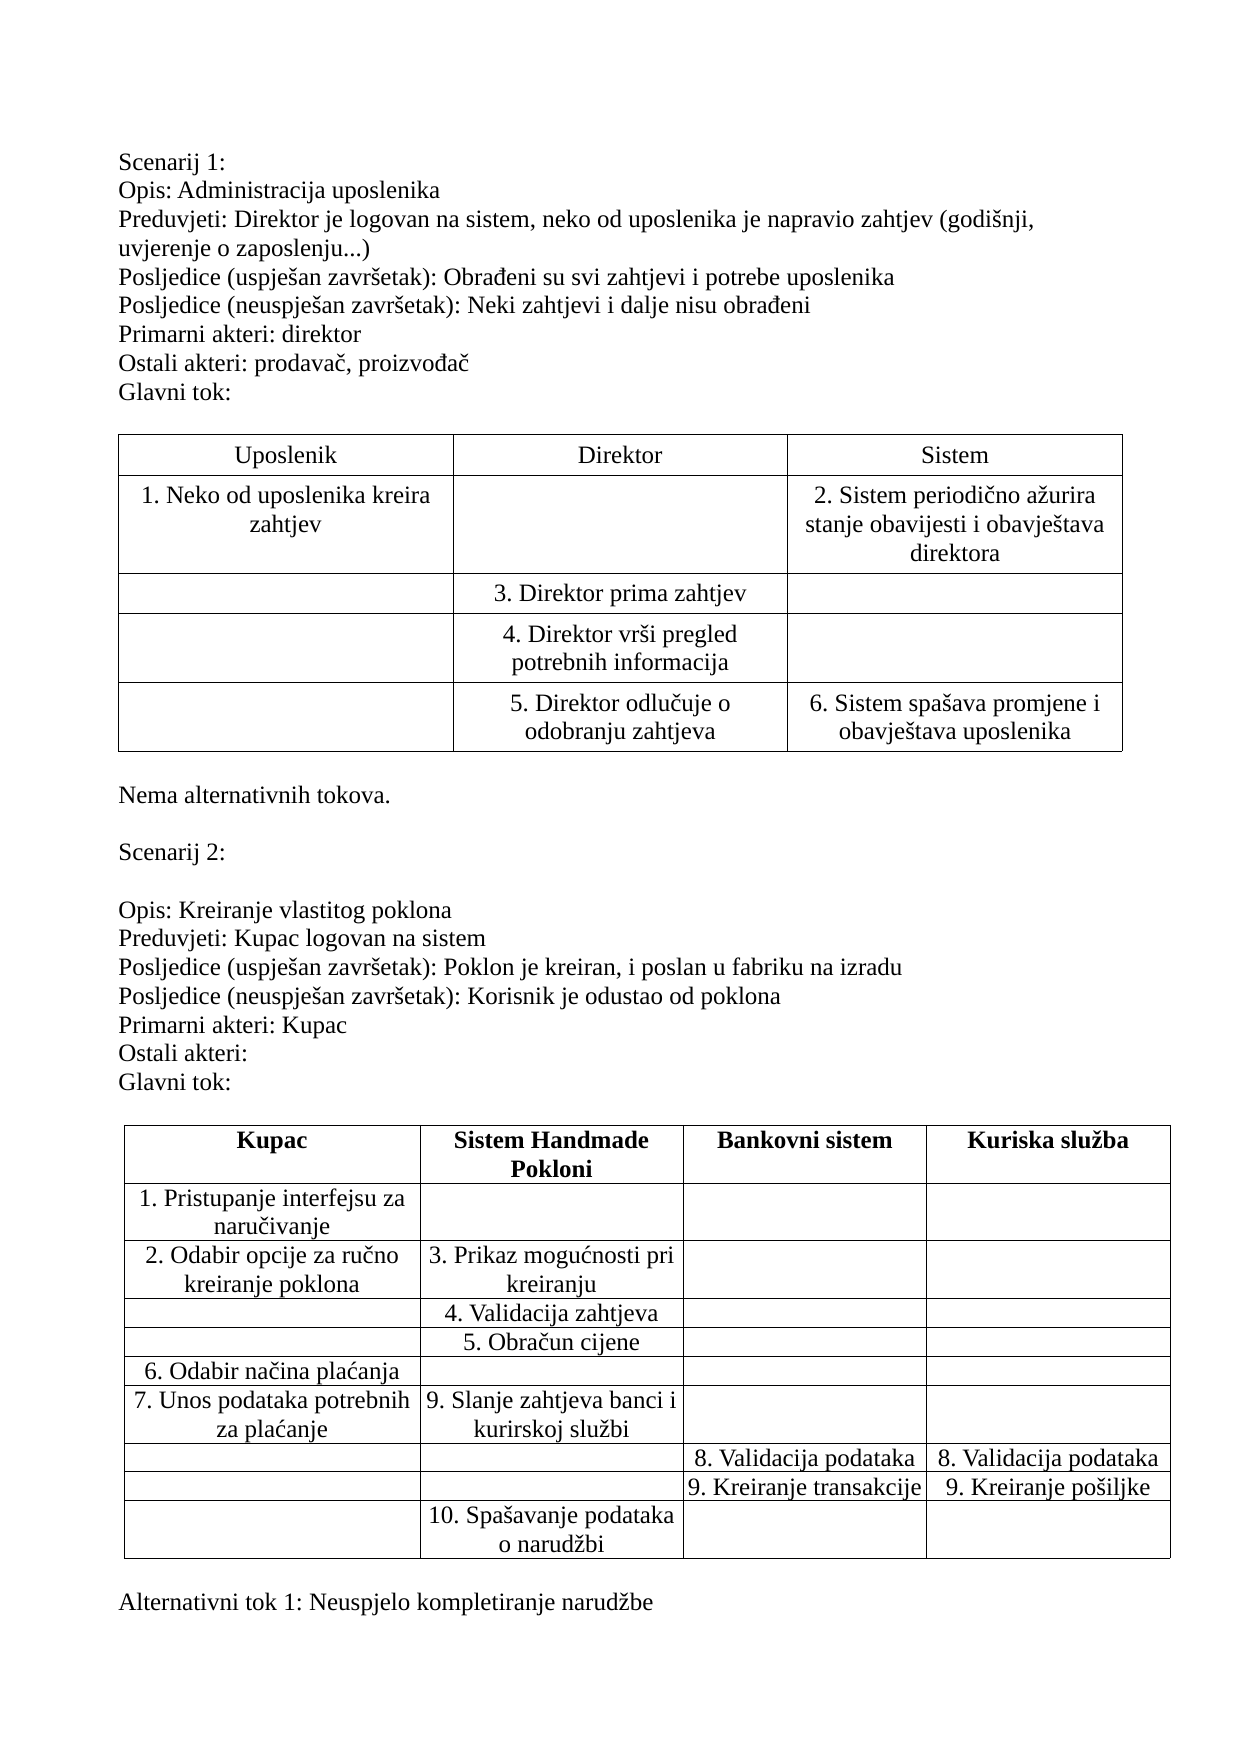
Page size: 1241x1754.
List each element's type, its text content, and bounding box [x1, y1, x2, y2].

text Scenarij 2: [118, 837, 1122, 866]
table_cell 6. Odabir načina plaćanja [125, 1357, 420, 1385]
table_cell [421, 1184, 683, 1240]
text Glavni tok: [118, 1067, 1122, 1096]
text Ostali akteri: prodavač, proizvođač [118, 348, 1122, 377]
table_header Direktor [454, 435, 787, 475]
table_cell [927, 1328, 1170, 1356]
text Primarni akteri: direktor [118, 319, 1122, 348]
text Ostali akteri: [118, 1038, 1122, 1067]
table_header Kupac [125, 1126, 420, 1182]
table_header Sistem [788, 435, 1122, 475]
text Posljedice (neuspješan završetak): Neki zahtjevi i dalje nisu obrađeni [118, 291, 1122, 319]
table_cell 5. Direktor odlučuje o odobranju zahtjeva [454, 683, 787, 751]
text Posljedice (uspješan završetak): Obrađeni su svi zahtjevi i potrebe uposlenika [118, 262, 1122, 291]
table_cell [927, 1357, 1170, 1385]
table_cell [119, 614, 453, 682]
text Glavni tok: [118, 377, 1122, 406]
table_cell [125, 1501, 420, 1558]
table_cell [119, 574, 453, 613]
table_cell [454, 476, 787, 572]
table_cell [421, 1472, 683, 1500]
table_cell [927, 1501, 1170, 1558]
text Nema alternativnih tokova. [118, 780, 1122, 808]
table_cell 4. Validacija zahtjeva [421, 1299, 683, 1327]
table_cell [684, 1184, 926, 1240]
text Opis: Administracija uposlenika [118, 176, 1122, 204]
text Posljedice (uspješan završetak): Poklon je kreiran, i poslan u fabriku na izradu [118, 952, 1122, 981]
table_cell [788, 614, 1122, 682]
table_cell [125, 1444, 420, 1471]
table_cell 8. Validacija podataka [684, 1444, 926, 1471]
table_cell 3. Prikaz mogućnosti pri kreiranju [421, 1241, 683, 1298]
table_cell 10. Spašavanje podataka o narudžbi [421, 1501, 683, 1558]
table_header Bankovni sistem [684, 1126, 926, 1182]
table_cell [125, 1472, 420, 1500]
table_cell [788, 574, 1122, 613]
text Scenarij 1: [118, 147, 1122, 176]
text Opis: Kreiranje vlastitog poklona [118, 895, 1122, 923]
text Preduvjeti: Direktor je logovan na sistem, neko od uposlenika je napravio zahtjev (godišnji, uvjerenje o zaposlenju...) [118, 204, 1122, 262]
table_cell [927, 1299, 1170, 1327]
table_cell 1. Pristupanje interfejsu za naručivanje [125, 1184, 420, 1240]
table_cell [684, 1357, 926, 1385]
table_header Uposlenik [119, 435, 453, 475]
table_cell [125, 1328, 420, 1356]
table_cell [421, 1357, 683, 1385]
table_cell 7. Unos podataka potrebnih za plaćanje [125, 1386, 420, 1442]
table_cell [684, 1299, 926, 1327]
table_cell 9. Slanje zahtjeva banci i kurirskoj službi [421, 1386, 683, 1442]
table_cell [927, 1386, 1170, 1442]
table_cell 9. Kreiranje pošiljke [927, 1472, 1170, 1500]
table_cell [684, 1328, 926, 1356]
table_cell 8. Validacija podataka [927, 1444, 1170, 1471]
text Alternativni tok 1: Neuspjelo kompletiranje narudžbe [118, 1587, 1122, 1616]
table_cell [421, 1444, 683, 1471]
table_cell [684, 1241, 926, 1298]
table_cell 4. Direktor vrši pregled potrebnih informacija [454, 614, 787, 682]
table_cell [684, 1501, 926, 1558]
table_cell 3. Direktor prima zahtjev [454, 574, 787, 613]
table_cell [927, 1184, 1170, 1240]
text Preduvjeti: Kupac logovan na sistem [118, 923, 1122, 952]
table_cell [119, 683, 453, 751]
table_cell [684, 1386, 926, 1442]
table_cell 6. Sistem spašava promjene i obavještava uposlenika [788, 683, 1122, 751]
table_cell 5. Obračun cijene [421, 1328, 683, 1356]
table_cell 2. Sistem periodično ažurira stanje obavijesti i obavještava direktora [788, 476, 1122, 572]
table_cell 2. Odabir opcije za ručno kreiranje poklona [125, 1241, 420, 1298]
text Posljedice (neuspješan završetak): Korisnik je odustao od poklona [118, 981, 1122, 1010]
text Primarni akteri: Kupac [118, 1010, 1122, 1038]
table_header Kuriska služba [927, 1126, 1170, 1182]
table_cell 1. Neko od uposlenika kreira zahtjev [119, 476, 453, 572]
table_cell 9. Kreiranje transakcije [684, 1472, 926, 1500]
table_cell [927, 1241, 1170, 1298]
table_cell [125, 1299, 420, 1327]
table_header Sistem Handmade Pokloni [421, 1126, 683, 1182]
